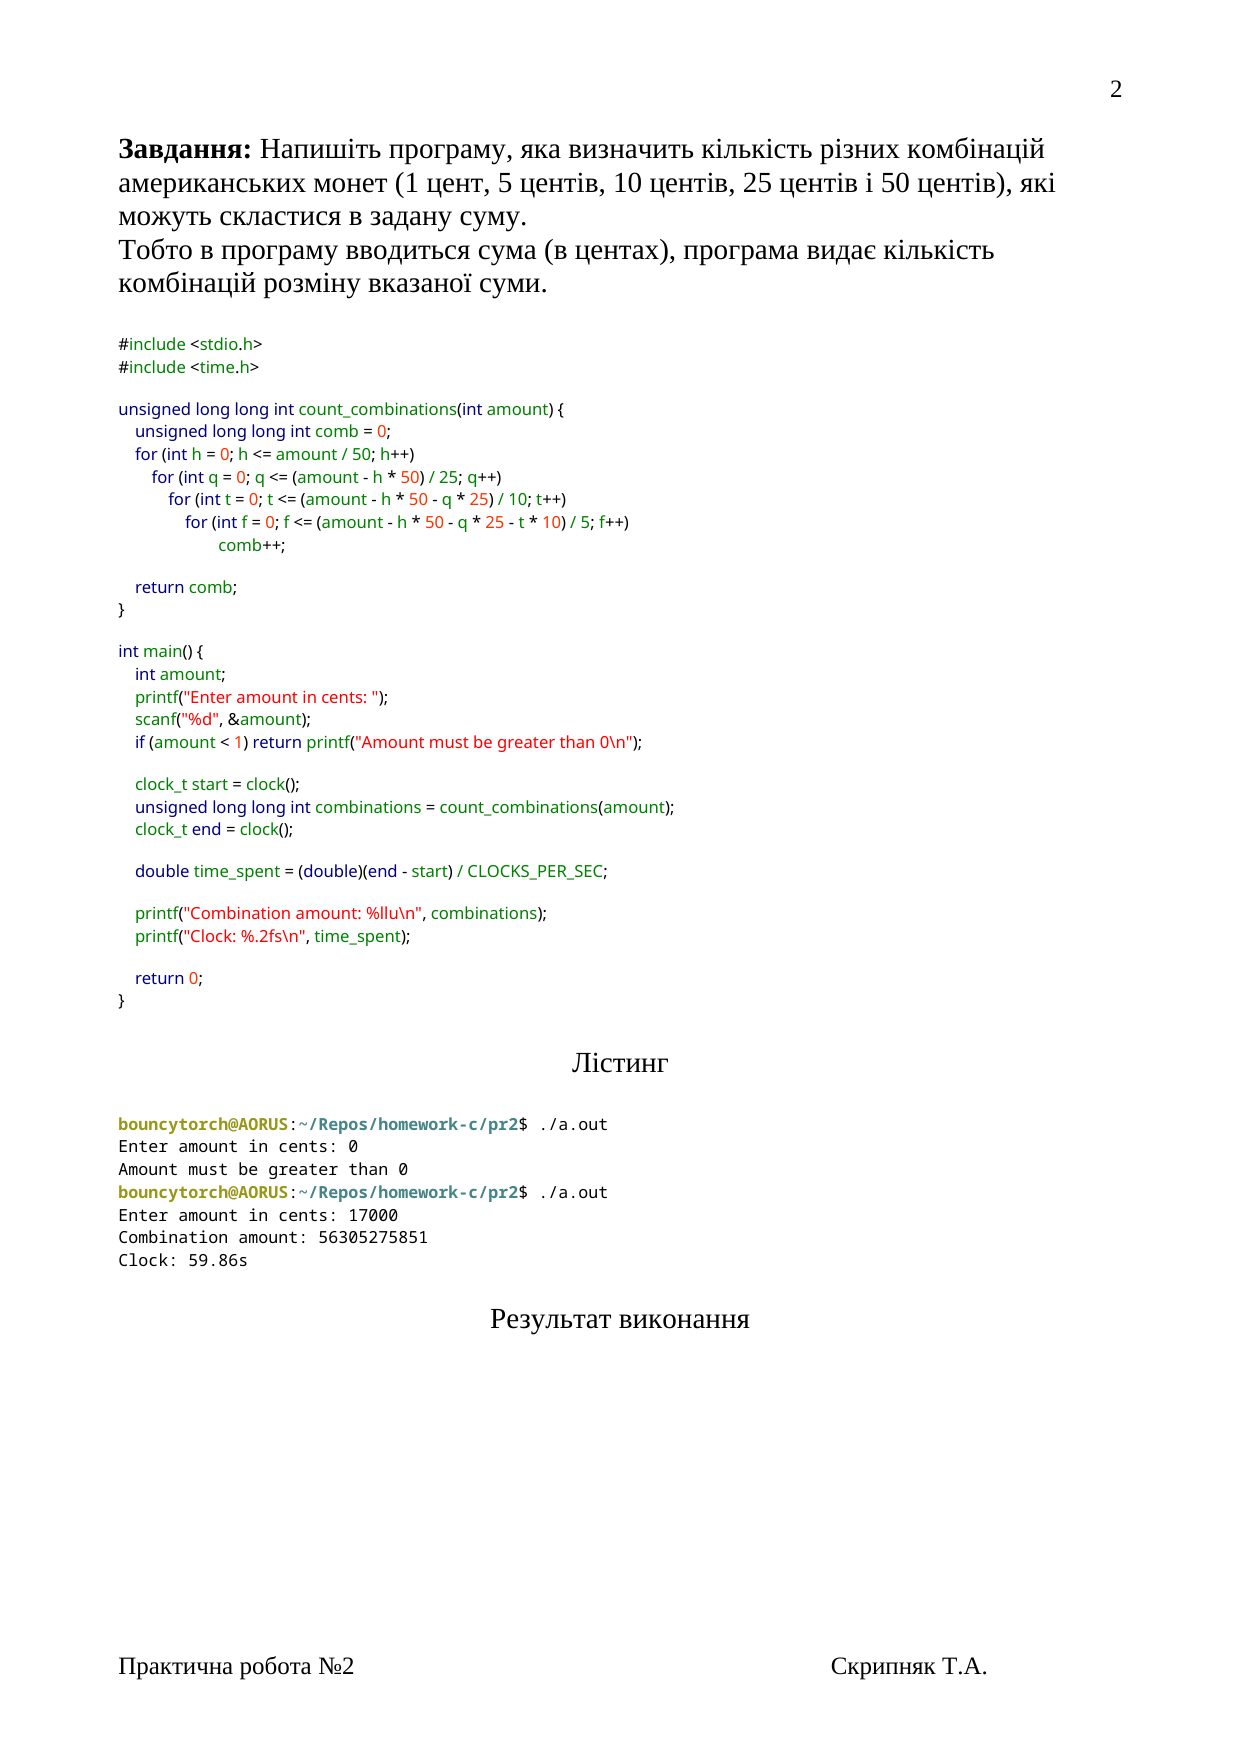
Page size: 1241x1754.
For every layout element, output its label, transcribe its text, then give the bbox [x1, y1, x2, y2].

text unsigned long long int count_combinations(int amount) { [118, 397, 1122, 420]
text scanf("%d", &amount); [118, 708, 1122, 731]
text #include <time.h> [118, 355, 1122, 378]
text double time_spent = (double)(end - start) / CLOCKS_PER_SEC; [118, 860, 1122, 883]
text bouncytorch@AORUS:~/Repos/homework-c/pr2$ ./a.out [118, 1181, 1122, 1203]
text Amount must be greater than 0 [118, 1158, 1122, 1181]
text for (int f = 0; f <= (amount - h * 50 - q * 25 - t * 10) / 5; f++) [118, 511, 1122, 533]
text comb++; [118, 533, 1122, 556]
text Завдання: Напишіть програму, яка визначить кількість різних комбінацій американських монет (1 цент, 5 центів, 10 центів, 25 центів і 50 центів), які можуть скластися в задану суму. [118, 131, 1122, 232]
text clock_t start = clock(); [118, 773, 1122, 795]
text if (amount < 1) return printf("Amount must be greater than 0\n"); [118, 731, 1122, 753]
text printf("Combination amount: %llu\n", combinations); [118, 902, 1122, 924]
text Combination amount: 56305275851 [118, 1226, 1122, 1249]
text clock_t end = clock(); [118, 818, 1122, 841]
text printf("Clock: %.2fs\n", time_spent); [118, 924, 1122, 947]
text unsigned long long int combinations = count_combinations(amount); [118, 795, 1122, 818]
text Лістинг [118, 1045, 1122, 1079]
text for (int h = 0; h <= amount / 50; h++) [118, 443, 1122, 465]
text } [118, 598, 1122, 621]
text return comb; [118, 575, 1122, 598]
text for (int q = 0; q <= (amount - h * 50) / 25; q++) [118, 465, 1122, 488]
text Тобто в програму вводиться сума (в центах), програма видає кількість комбінацій розміну вказаної суми. [118, 232, 1122, 299]
text bouncytorch@AORUS:~/Repos/homework-c/pr2$ ./a.out [118, 1112, 1122, 1135]
text Clock: 59.86s [118, 1249, 1122, 1271]
text unsigned long long int comb = 0; [118, 420, 1122, 443]
text Enter amount in cents: 17000 [118, 1203, 1122, 1226]
text Enter amount in cents: 0 [118, 1135, 1122, 1158]
text Результат виконання [118, 1301, 1122, 1334]
text int main() { [118, 640, 1122, 663]
text int amount; [118, 663, 1122, 685]
text return 0; [118, 966, 1122, 989]
text #include <stdio.h> [118, 333, 1122, 355]
text for (int t = 0; t <= (amount - h * 50 - q * 25) / 10; t++) [118, 488, 1122, 511]
text printf("Enter amount in cents: "); [118, 685, 1122, 708]
text } [118, 989, 1122, 1012]
